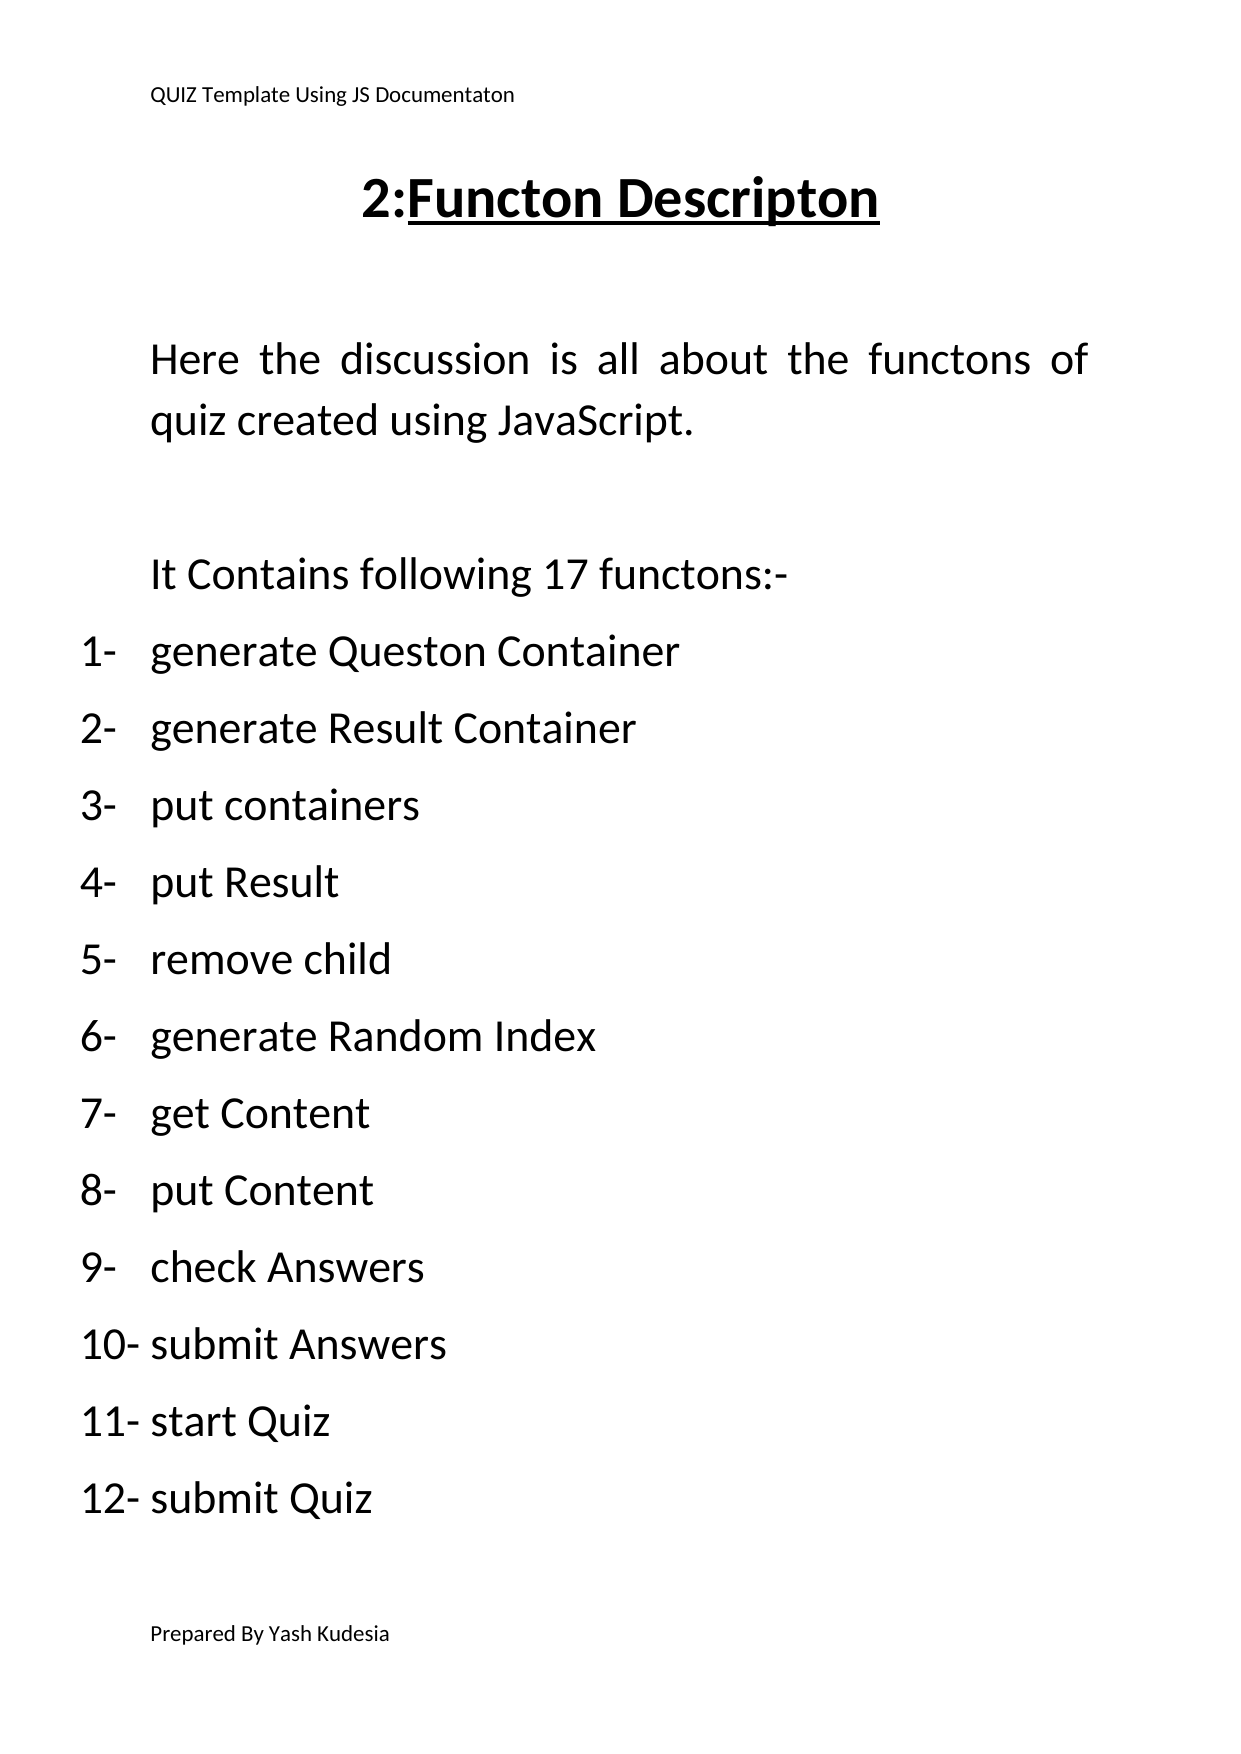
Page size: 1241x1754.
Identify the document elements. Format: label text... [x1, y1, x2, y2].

text It Contains following 17 functons:- [150, 545, 1090, 601]
list generate Result Container [79, 699, 1090, 755]
subtitle 2:Functon Descripton [151, 160, 1091, 232]
list start Quiz [79, 1392, 1090, 1448]
list put containers [79, 776, 1090, 832]
list put Content [79, 1161, 1090, 1217]
list submit Answers [79, 1315, 1090, 1371]
list check Answers [79, 1238, 1090, 1294]
list put Result [79, 853, 1090, 909]
list remove child [79, 930, 1090, 986]
text Here the discussion is all about the functons of quiz created using JavaScript. [150, 330, 1090, 447]
list submit Quiz [79, 1469, 1090, 1525]
list generate Random Index [79, 1007, 1090, 1063]
list get Content [79, 1084, 1090, 1140]
list generate Queston Container [79, 622, 1090, 678]
